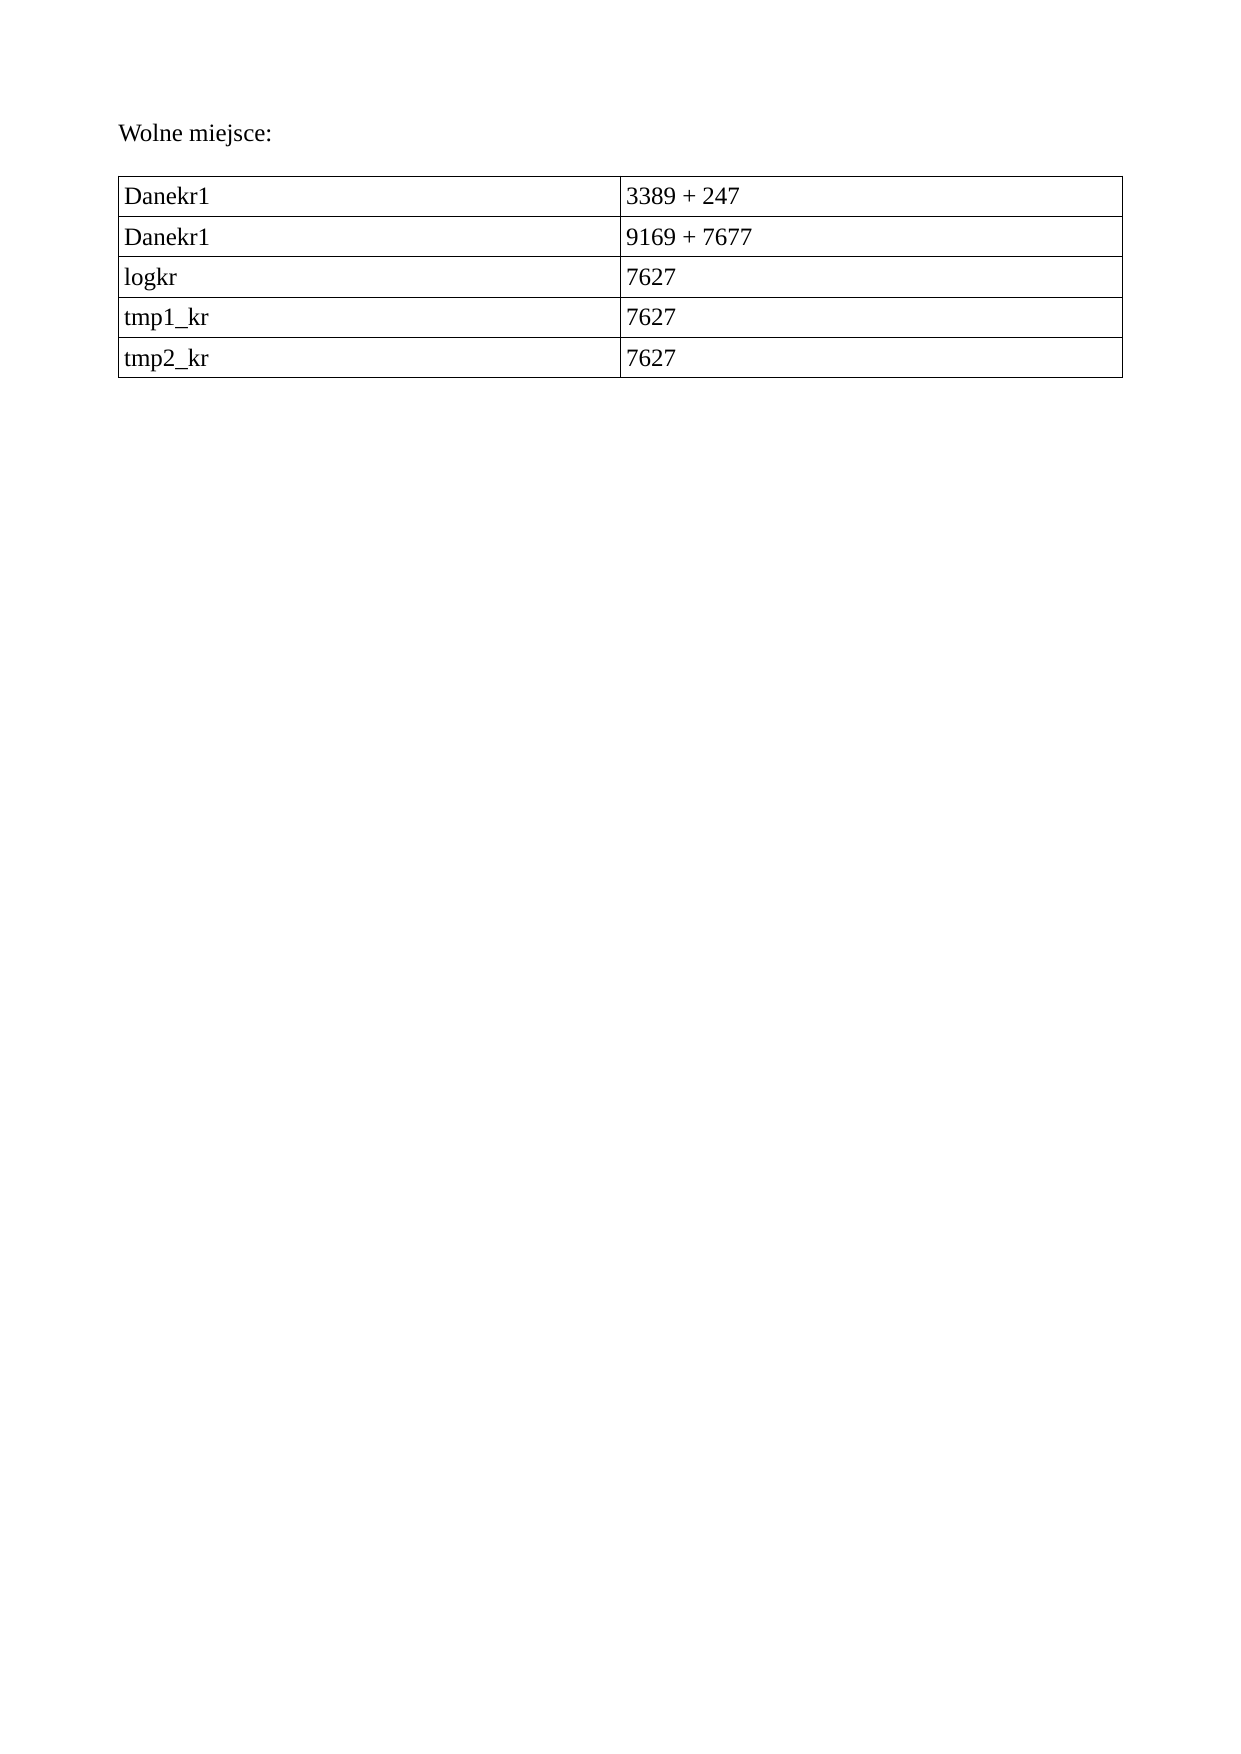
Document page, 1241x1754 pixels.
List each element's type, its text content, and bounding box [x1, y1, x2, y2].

table_header Danekr1 [119, 177, 620, 216]
table_header 3389 + 247 [621, 177, 1122, 216]
table_cell tmp2_kr [119, 338, 620, 377]
table_cell 7627 [621, 257, 1122, 297]
table_cell 7627 [621, 338, 1122, 377]
table_cell Danekr1 [119, 217, 620, 256]
table_cell 9169 + 7677 [621, 217, 1122, 256]
table_cell tmp1_kr [119, 298, 620, 337]
table_cell 7627 [621, 298, 1122, 337]
text Wolne miejsce: [118, 118, 1122, 147]
table_cell logkr [119, 257, 620, 297]
